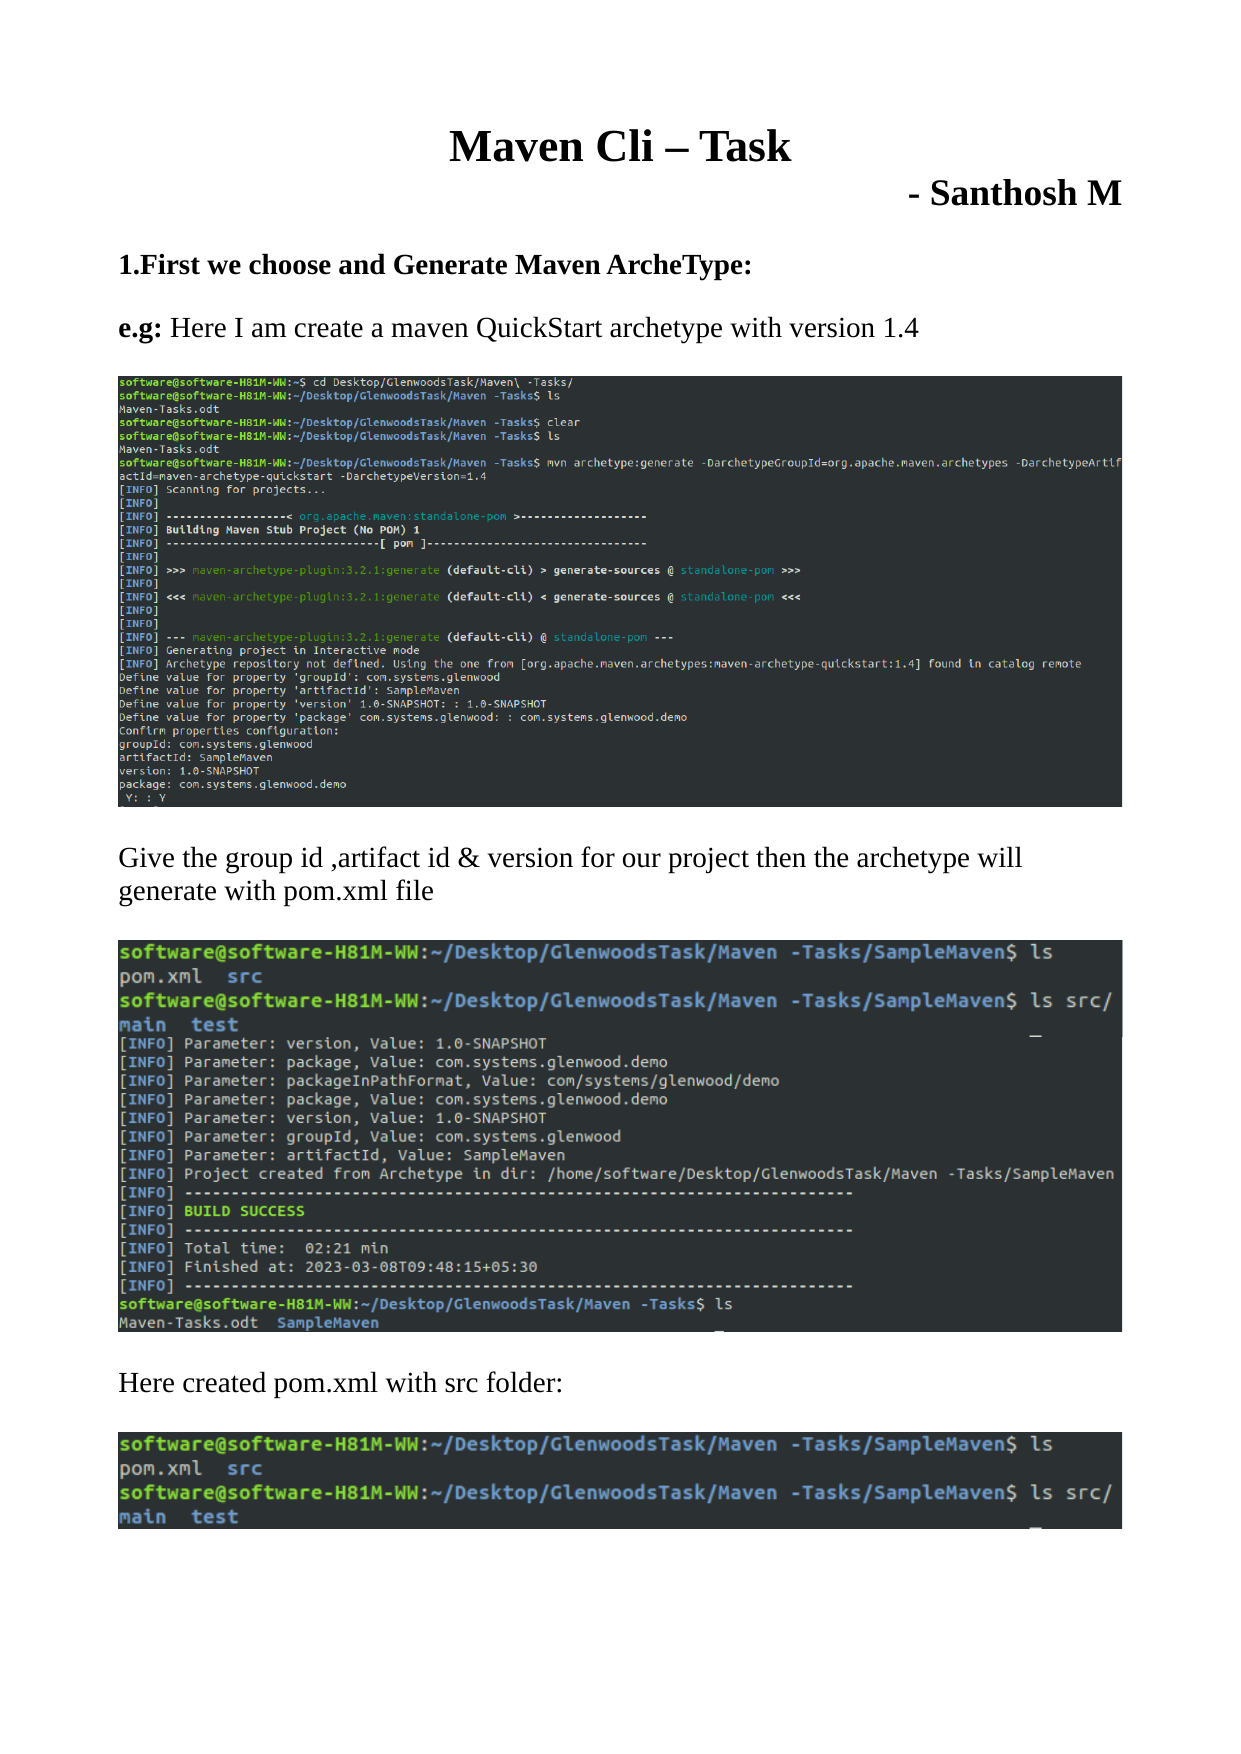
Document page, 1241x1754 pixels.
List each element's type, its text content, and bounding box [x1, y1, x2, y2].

text - Santhosh M [118, 171, 1122, 214]
picture [118, 376, 1123, 807]
picture [118, 1432, 1123, 1529]
text e.g: Here I am create a maven QuickStart archetype with version 1.4 [118, 310, 1122, 343]
text Maven Cli – Task [118, 118, 1122, 171]
text 1.First we choose and Generate Maven ArcheType: [118, 247, 1122, 281]
text Give the group id ,artifact id & version for our project then the archetype will generate with pom.xml file [118, 840, 1122, 907]
picture [118, 940, 1123, 1332]
text Here created pom.xml with src folder: [118, 1366, 1122, 1399]
